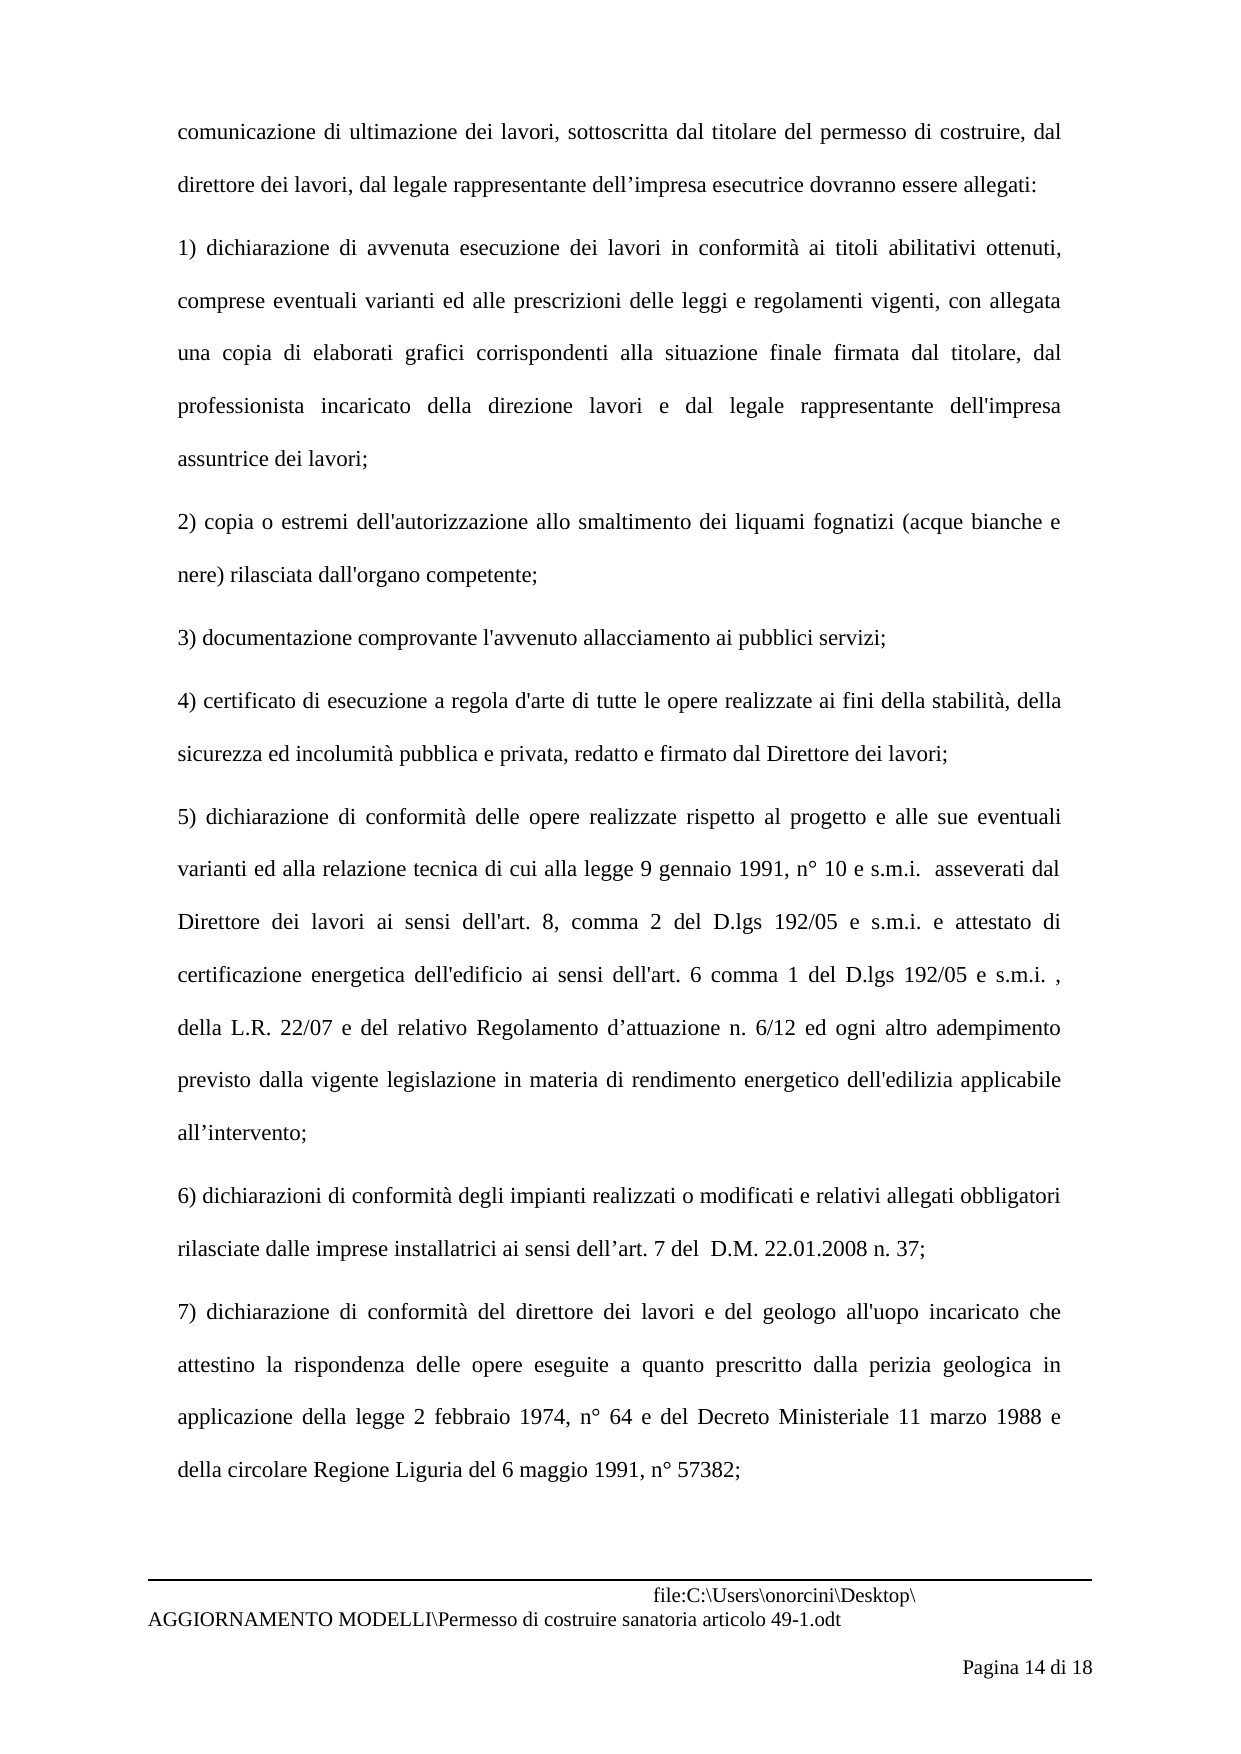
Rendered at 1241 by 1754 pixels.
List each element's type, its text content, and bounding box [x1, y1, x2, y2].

text 2) copia o estremi dell'autorizzazione allo smaltimento dei liquami fognatizi (acque bianche e nere) rilasciata dall'organo competente; [177, 508, 1063, 587]
text 1) dichiarazione di avvenuta esecuzione dei lavori in conformità ai titoli abilitativi ottenuti, comprese eventuali varianti ed alle prescrizioni delle leggi e regolamenti vigenti, con allegata una copia di elaborati grafici corrispondenti alla situazione finale firmata dal titolare, dal professionista incaricato della direzione lavori e dal legale rappresentante dell'impresa assuntrice dei lavori; [177, 234, 1063, 471]
text 6) dichiarazioni di conformità degli impianti realizzati o modificati e relativi allegati obbligatori rilasciate dalle imprese installatrici ai sensi dell’art. 7 del D.M. 22.01.2008 n. 37; [177, 1182, 1063, 1261]
text 5) dichiarazione di conformità delle opere realizzate rispetto al progetto e alle sue eventuali varianti ed alla relazione tecnica di cui alla legge 9 gennaio 1991, n° 10 e s.m.i. asseverati dal Direttore dei lavori ai sensi dell'art. 8, comma 2 del D.lgs 192/05 e s.m.i. e attestato di certificazione energetica dell'edificio ai sensi dell'art. 6 comma 1 del D.lgs 192/05 e s.m.i. , della L.R. 22/07 e del relativo Regolamento d’attuazione n. 6/12 ed ogni altro adempimento previsto dalla vigente legislazione in materia di rendimento energetico dell'edilizia applicabile all’intervento; [177, 803, 1063, 1145]
text 7) dichiarazione di conformità del direttore dei lavori e del geologo all'uopo incaricato che attestino la rispondenza delle opere eseguite a quanto prescritto dalla perizia geologica in applicazione della legge 2 febbraio 1974, n° 64 e del Decreto Ministeriale 11 marzo 1988 e della circolare Regione Liguria del 6 maggio 1991, n° 57382; [177, 1298, 1063, 1482]
text comunicazione di ultimazione dei lavori, sottoscritta dal titolare del permesso di costruire, dal direttore dei lavori, dal legale rappresentante dell’impresa esecutrice dovranno essere allegati: [177, 118, 1063, 197]
text 3) documentazione comprovante l'avvenuto allacciamento ai pubblici servizi; [177, 624, 1063, 650]
text 4) certificato di esecuzione a regola d'arte di tutte le opere realizzate ai fini della stabilità, della sicurezza ed incolumità pubblica e privata, redatto e firmato dal Direttore dei lavori; [177, 687, 1063, 766]
